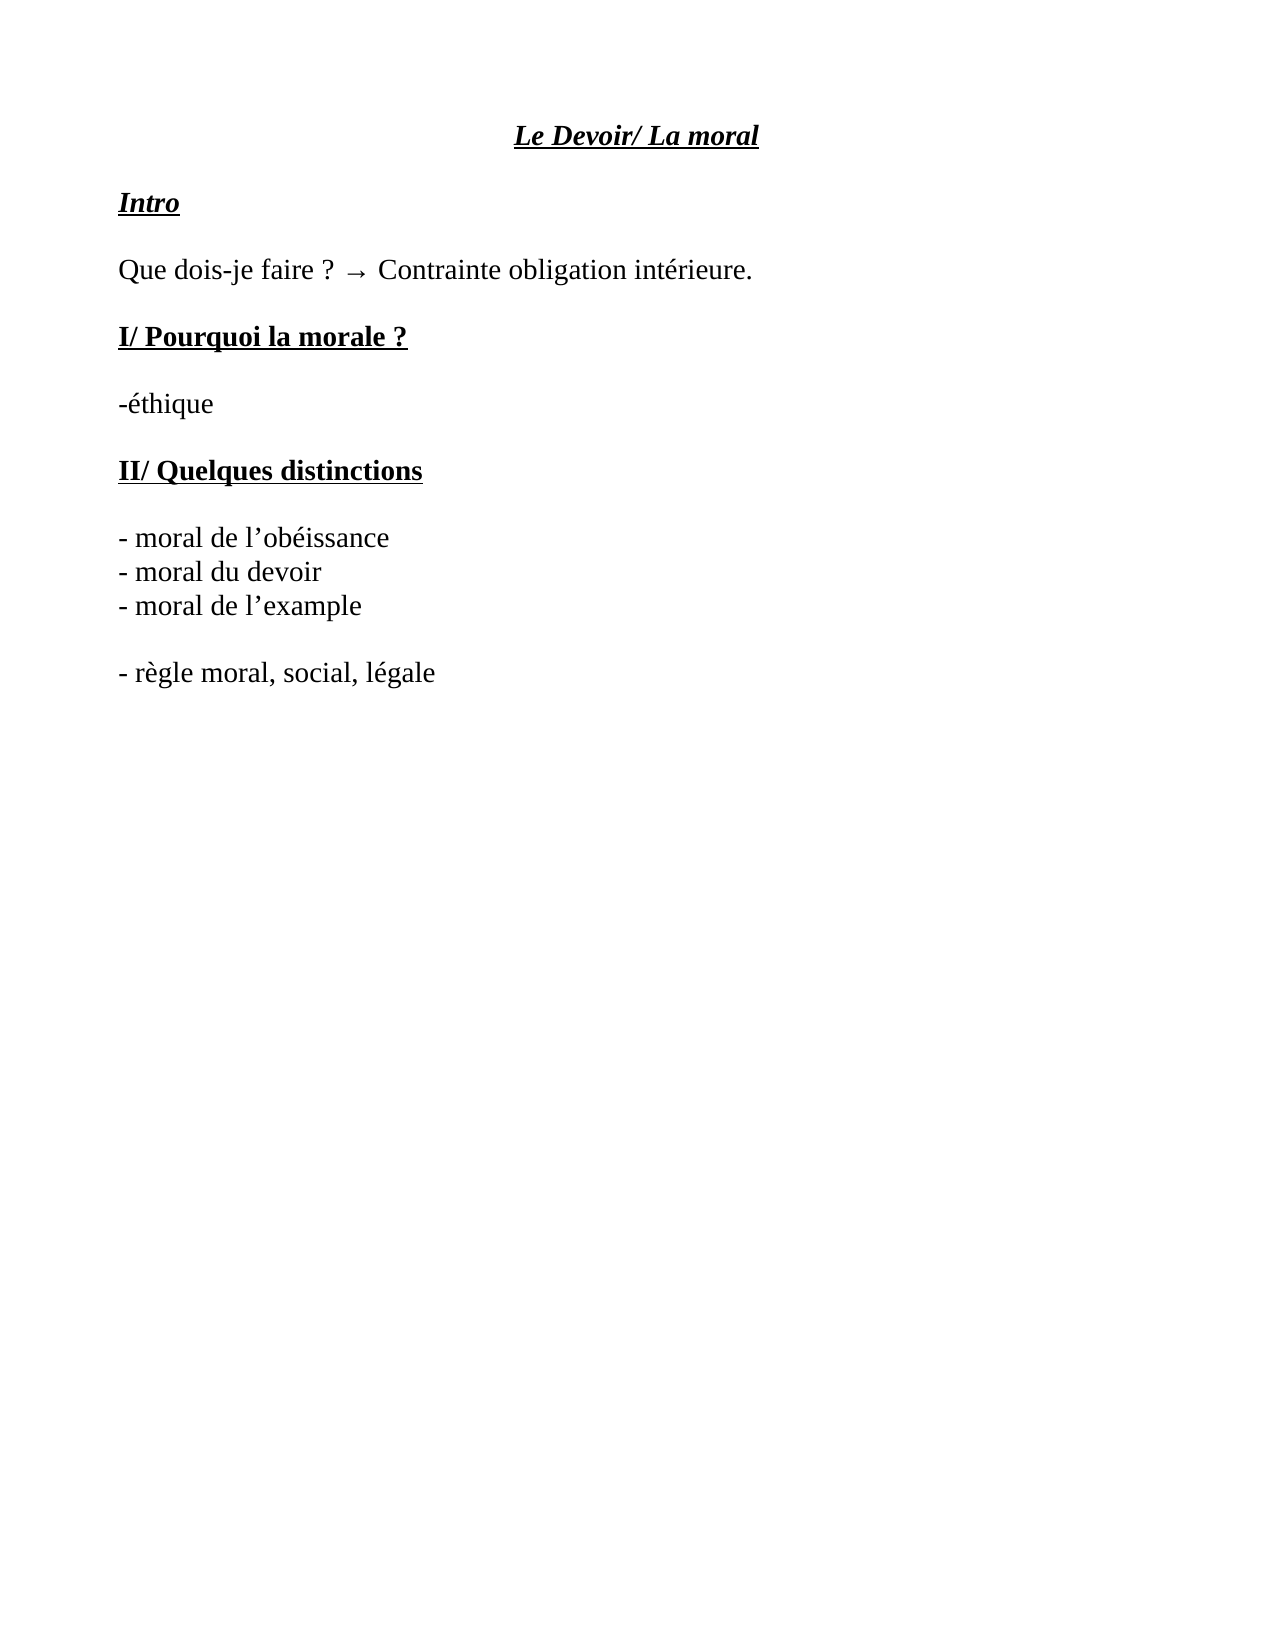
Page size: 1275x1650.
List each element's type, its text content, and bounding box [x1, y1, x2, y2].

text II/ Quelques distinctions [118, 453, 1157, 487]
text - moral du devoir [118, 554, 1157, 588]
text I/ Pourquoi la morale ? [118, 319, 1157, 353]
text Que dois-je faire ? → Contrainte obligation intérieure. [118, 252, 1157, 286]
text -éthique [118, 386, 1157, 420]
text - moral de l’example [118, 588, 1157, 621]
text - moral de l’obéissance [118, 521, 1157, 554]
text Intro [118, 185, 1157, 219]
text - règle moral, social, légale [118, 655, 1157, 688]
text Le Devoir/ La moral [118, 118, 1157, 152]
